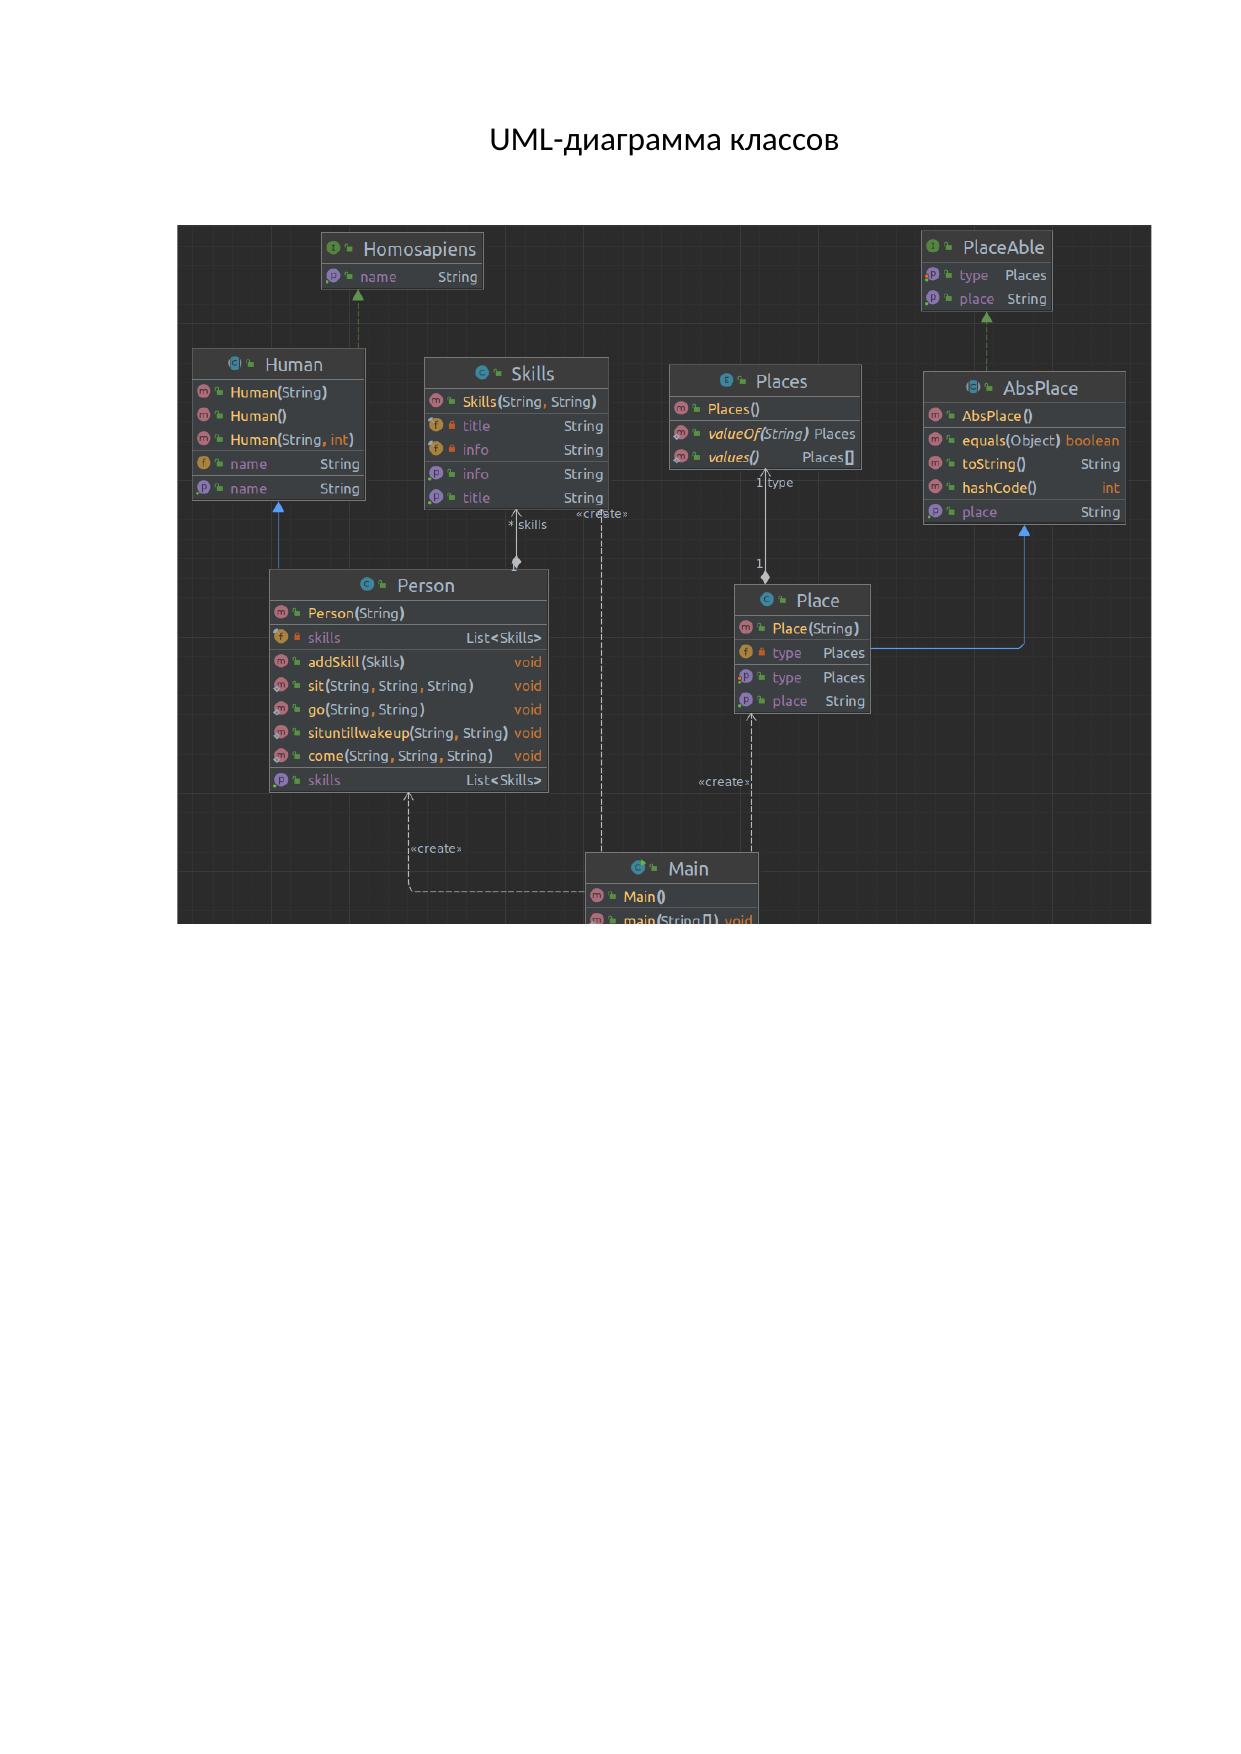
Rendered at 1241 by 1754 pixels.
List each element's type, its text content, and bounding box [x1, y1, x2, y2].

picture [177, 225, 1152, 924]
text UML-диаграмма классов [177, 118, 1152, 159]
